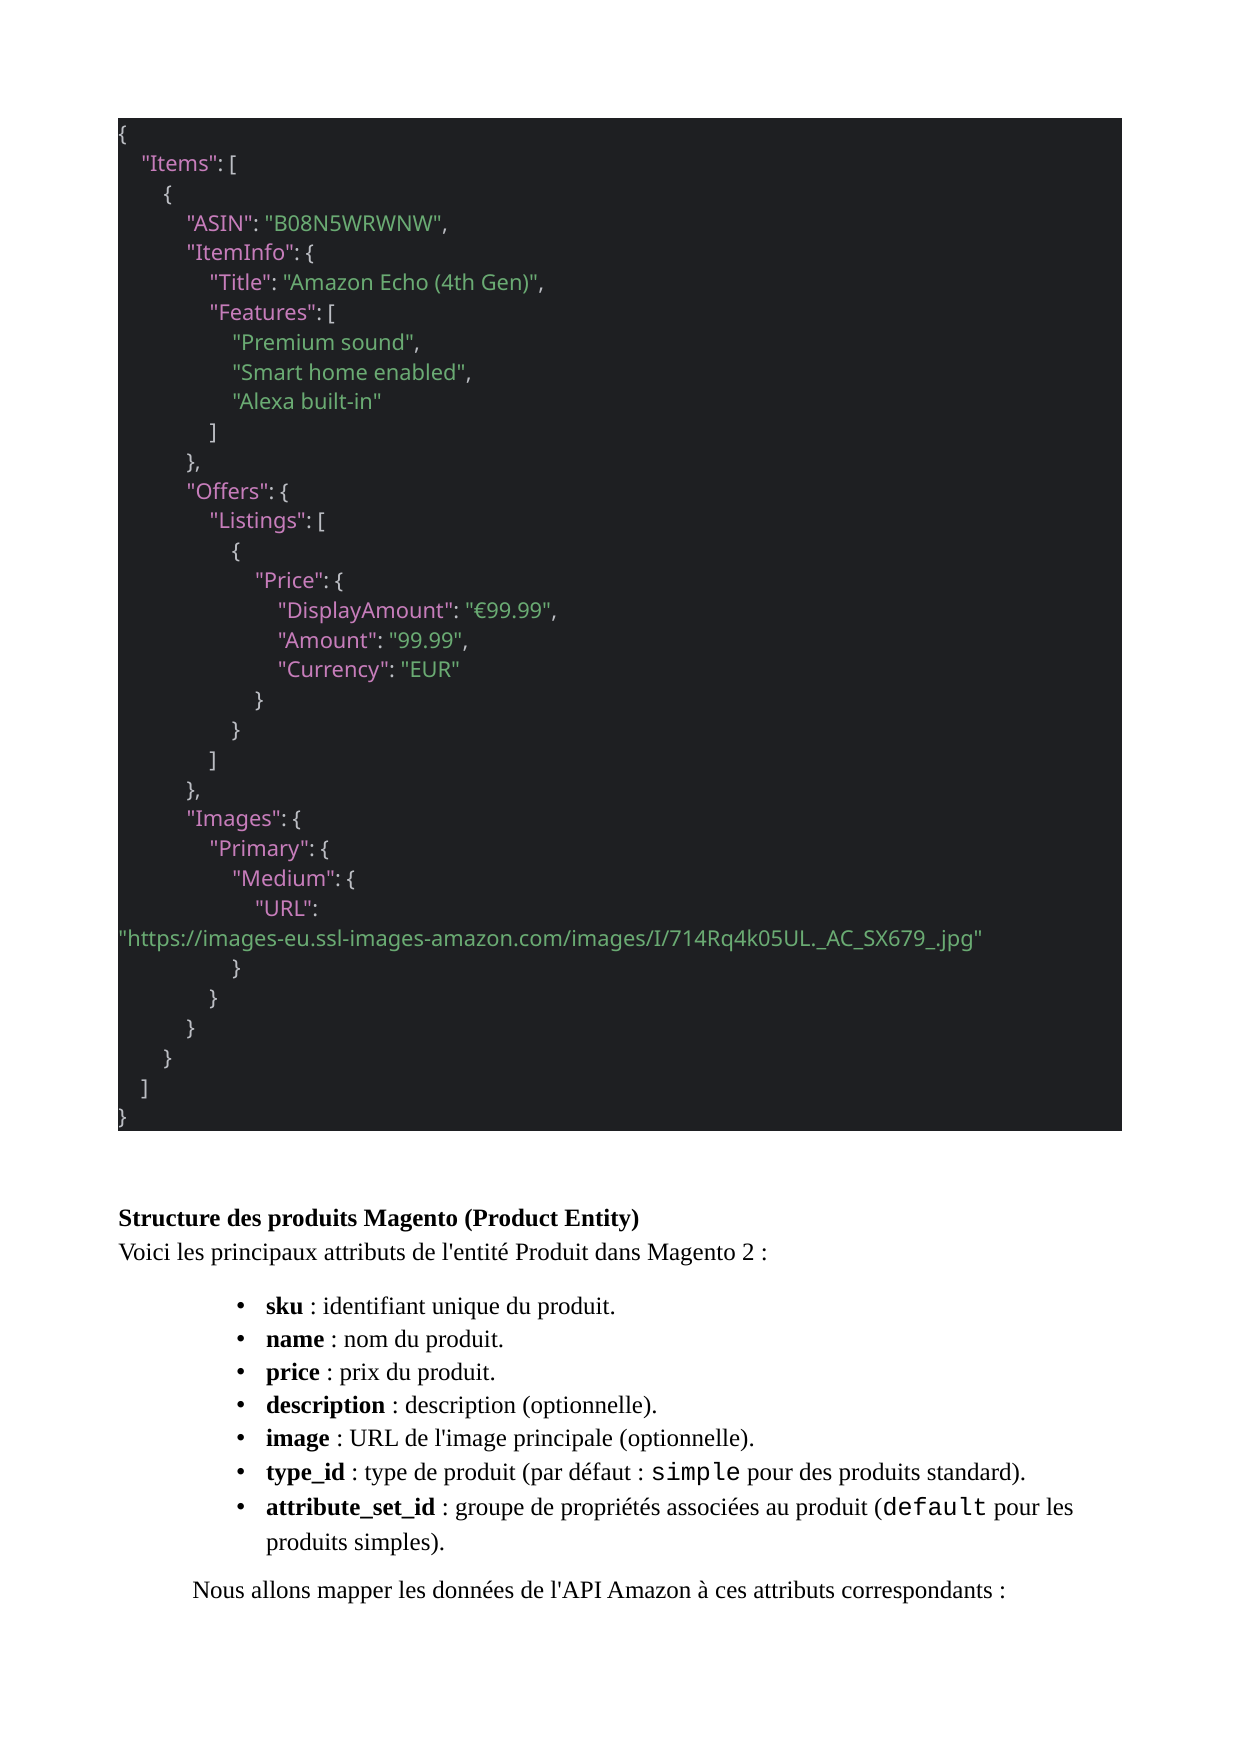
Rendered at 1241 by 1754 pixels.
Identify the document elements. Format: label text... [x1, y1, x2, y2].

text { "Items": [ { "ASIN": "B08N5WRWNW", "ItemInfo": { "Title": "Amazon Echo (4th Gen)", "Features": [ "Premium sound", "Smart home enabled", "Alexa built-in" ] }, "Offers": { "Listings": [ { "Price": { "DisplayAmount": "€99.99", "Amount": "99.99", "Currency": "EUR" } } ] }, "Images": { "Primary": { "Medium": { "URL": "https://images-eu.ssl-images-amazon.com/images/I/714Rq4k05UL._AC_SX679_.jpg" } } } } ] } [118, 118, 1122, 1131]
list Nous allons mapper les données de l'API Amazon à ces attributs correspondants : [162, 1575, 1122, 1603]
list name : nom du produit. [236, 1324, 1122, 1353]
list type_id : type de produit (par défaut : simple pour des produits standard). [236, 1457, 1122, 1487]
list sku : identifiant unique du produit. [236, 1291, 1122, 1320]
list price : prix du produit. [236, 1357, 1122, 1386]
list image : URL de l'image principale (optionnelle). [236, 1423, 1122, 1452]
list attribute_set_id : groupe de propriétés associées au produit (default pour les produits simples). [236, 1492, 1122, 1556]
list description : description (optionnelle). [236, 1391, 1122, 1419]
text Structure des produits Magento (Product Entity) Voici les principaux attributs de l'entité Produit dans Magento 2 : [118, 1203, 1122, 1265]
